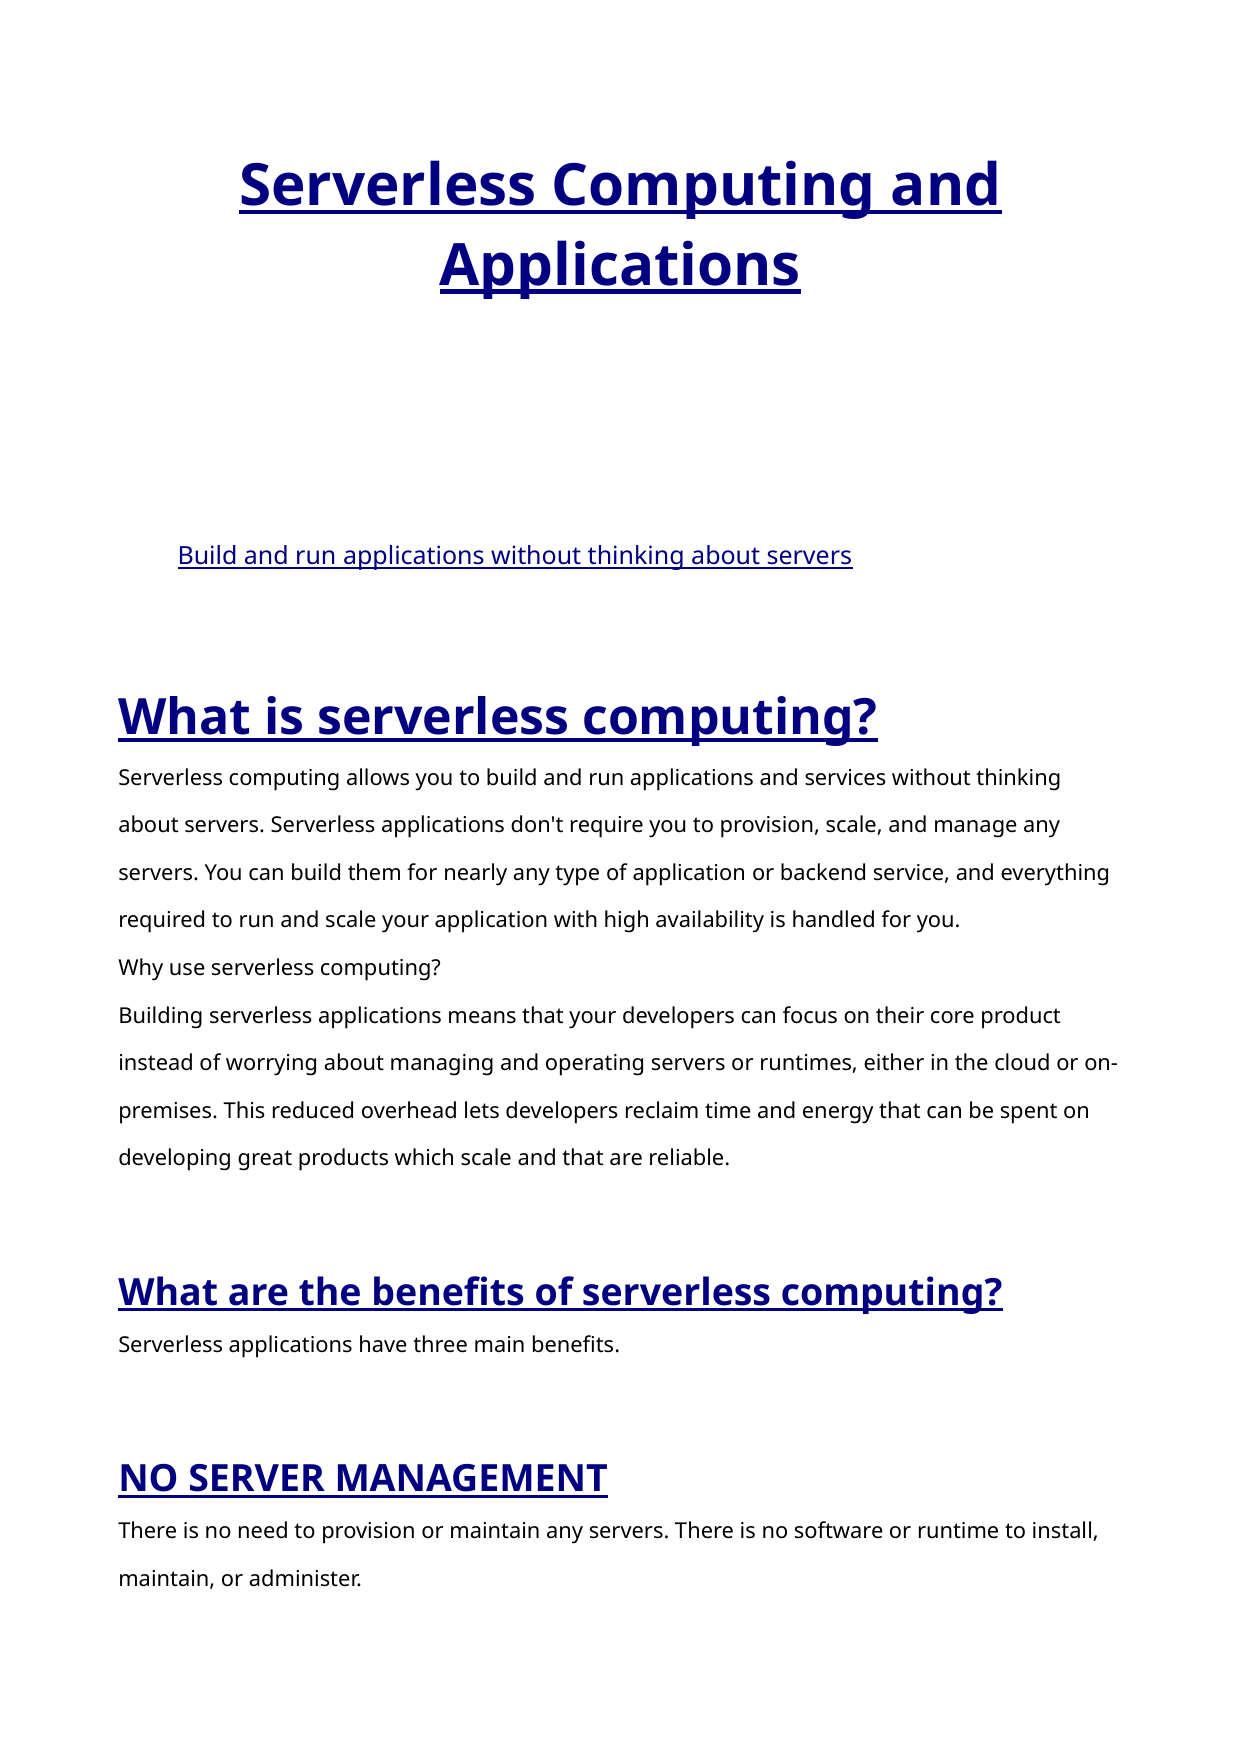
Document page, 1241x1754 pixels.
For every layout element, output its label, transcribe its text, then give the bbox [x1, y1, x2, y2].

subtitle What are the benefits of serverless computing? [118, 1265, 1122, 1316]
text Serverless applications have three main benefits. [118, 1329, 1122, 1359]
subtitle NO SERVER MANAGEMENT [118, 1452, 1122, 1503]
subtitle Why use serverless computing? [118, 952, 1122, 982]
subtitle What is serverless computing? [118, 681, 1122, 749]
text Building serverless applications means that your developers can focus on their core product instead of worrying about managing and operating servers or runtimes, either in the cloud or on-premises. This reduced overhead lets developers reclaim time and energy that can be spent on developing great products which scale and that are reliable. [118, 999, 1122, 1172]
text There is no need to provision or maintain any servers. There is no software or runtime to install, maintain, or administer. [118, 1515, 1122, 1593]
title Serverless Computing and Applications [118, 143, 1122, 302]
text Serverless computing allows you to build and run applications and services without thinking about servers. Serverless applications don't require you to provision, scale, and manage any servers. You can build them for nearly any type of application or backend service, and everything required to run and scale your application with high availability is handled for you. [118, 762, 1122, 934]
text Build and run applications without thinking about servers [177, 538, 1063, 572]
